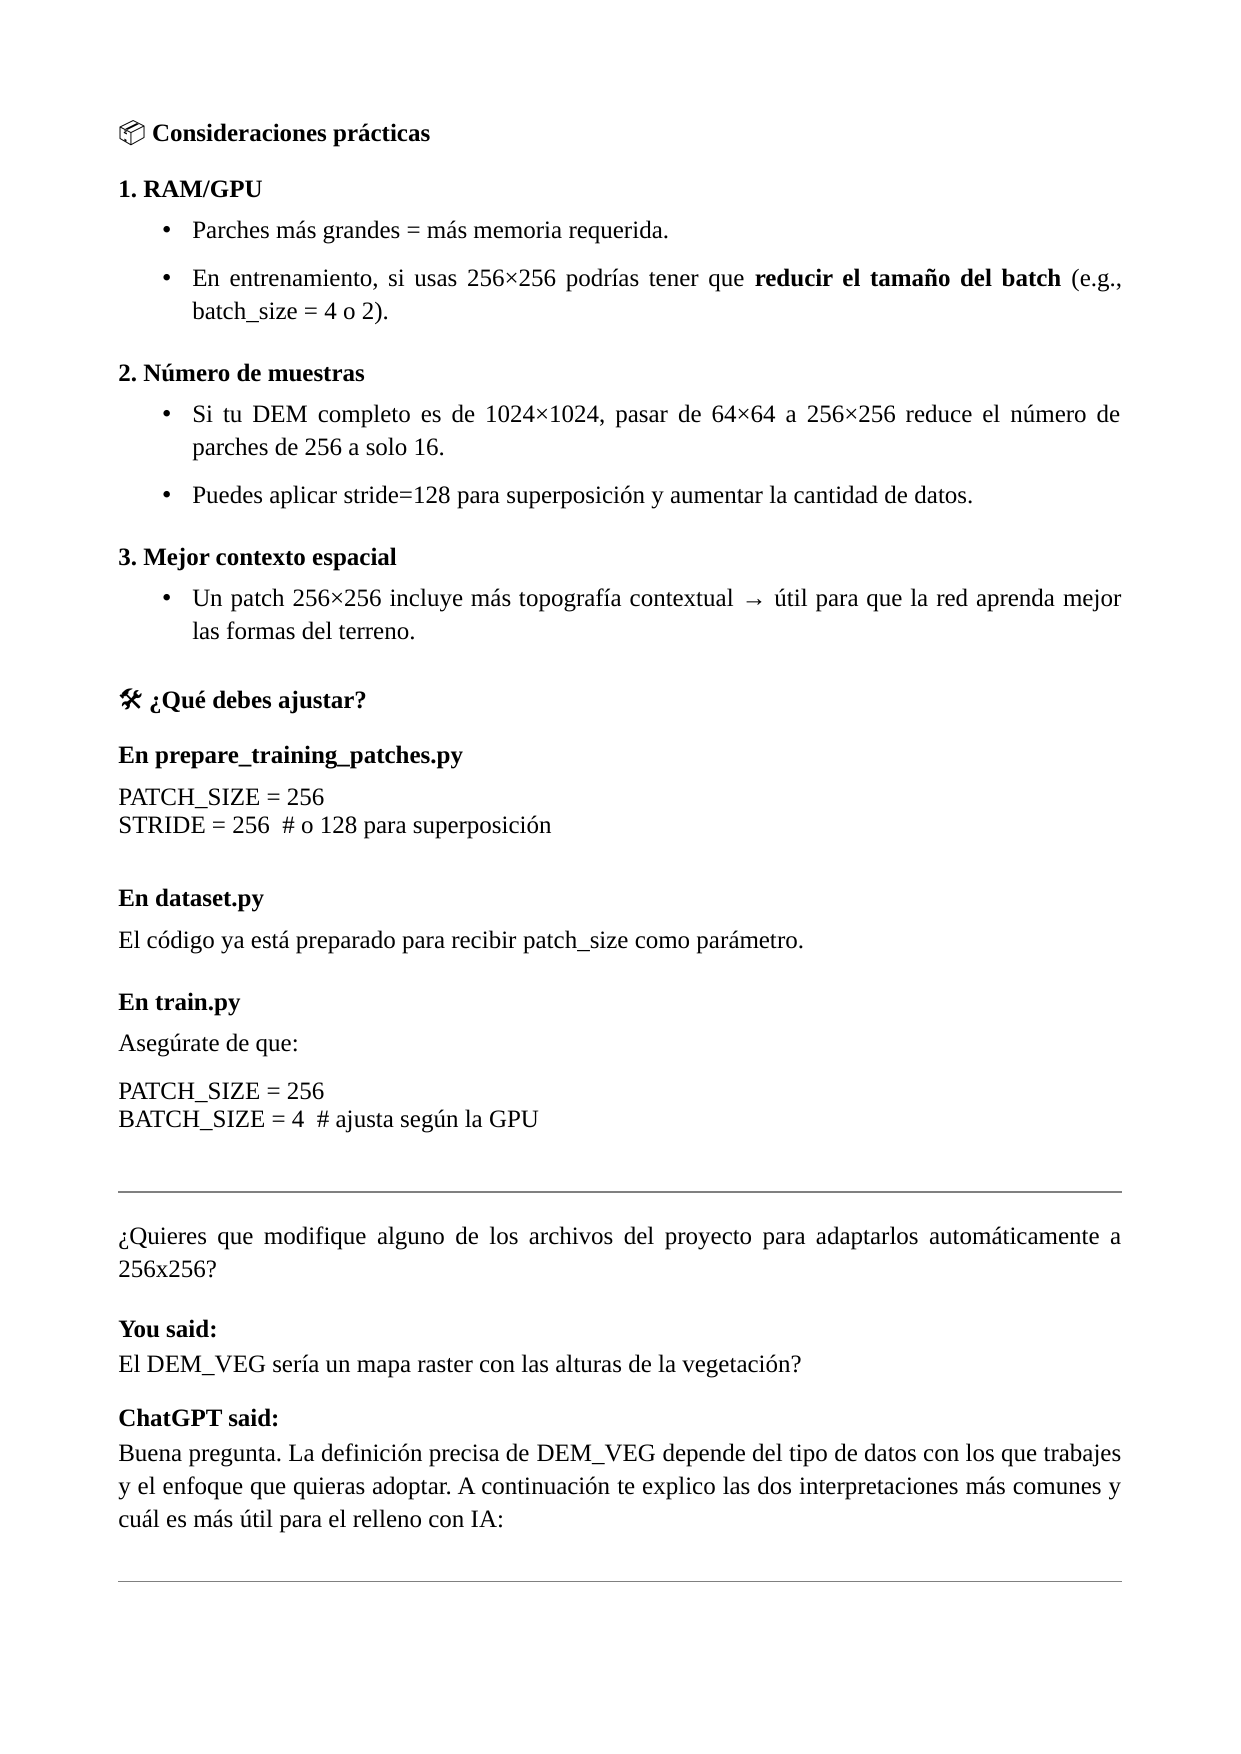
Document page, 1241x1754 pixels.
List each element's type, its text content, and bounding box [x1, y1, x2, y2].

text El código ya está preparado para recibir patch_size como parámetro. [118, 925, 1122, 953]
subtitle 🛠️ ¿Qué debes ajustar? [118, 685, 1122, 713]
text STRIDE = 256 # o 128 para superposición [118, 811, 1122, 839]
subtitle 📦 Consideraciones prácticas [118, 118, 1122, 147]
text El DEM_VEG sería un mapa raster con las alturas de la vegetación? [118, 1349, 1122, 1378]
subtitle 2. Número de muestras [118, 358, 1122, 387]
list Parches más grandes = más memoria requerida. [162, 215, 1122, 244]
subtitle En prepare_training_patches.py [118, 741, 1122, 769]
text Buena pregunta. La definición precisa de DEM_VEG depende del tipo de datos con los que trabajes y el enfoque que quieras adoptar. A continuación te explico las dos interpretaciones más comunes y cuál es más útil para el relleno con IA: [118, 1438, 1122, 1533]
text BATCH_SIZE = 4 # ajusta según la GPU [118, 1104, 1122, 1133]
subtitle En dataset.py [118, 883, 1122, 912]
subtitle 3. Mejor contexto espacial [118, 542, 1122, 571]
list Si tu DEM completo es de 1024×1024, pasar de 64×64 a 256×256 reduce el número de parches de 256 a solo 16. [162, 399, 1122, 461]
text Asegúrate de que: [118, 1028, 1122, 1057]
list En entrenamiento, si usas 256×256 podrías tener que reducir el tamaño del batch (e.g., batch_size = 4 o 2). [162, 263, 1122, 324]
text PATCH_SIZE = 256 [118, 782, 1122, 811]
text ¿Quieres que modifique alguno de los archivos del proyecto para adaptarlos automáticamente a 256x256? [118, 1221, 1122, 1283]
list Puedes aplicar stride=128 para superposición y aumentar la cantidad de datos. [162, 480, 1122, 509]
subtitle En train.py [118, 987, 1122, 1016]
subtitle 1. RAM/GPU [118, 174, 1122, 203]
list Un patch 256×256 incluye más topografía contextual → útil para que la red aprenda mejor las formas del terreno. [162, 583, 1122, 645]
subtitle ChatGPT said: [118, 1403, 1122, 1432]
text PATCH_SIZE = 256 [118, 1076, 1122, 1104]
subtitle You said: [118, 1314, 1122, 1343]
